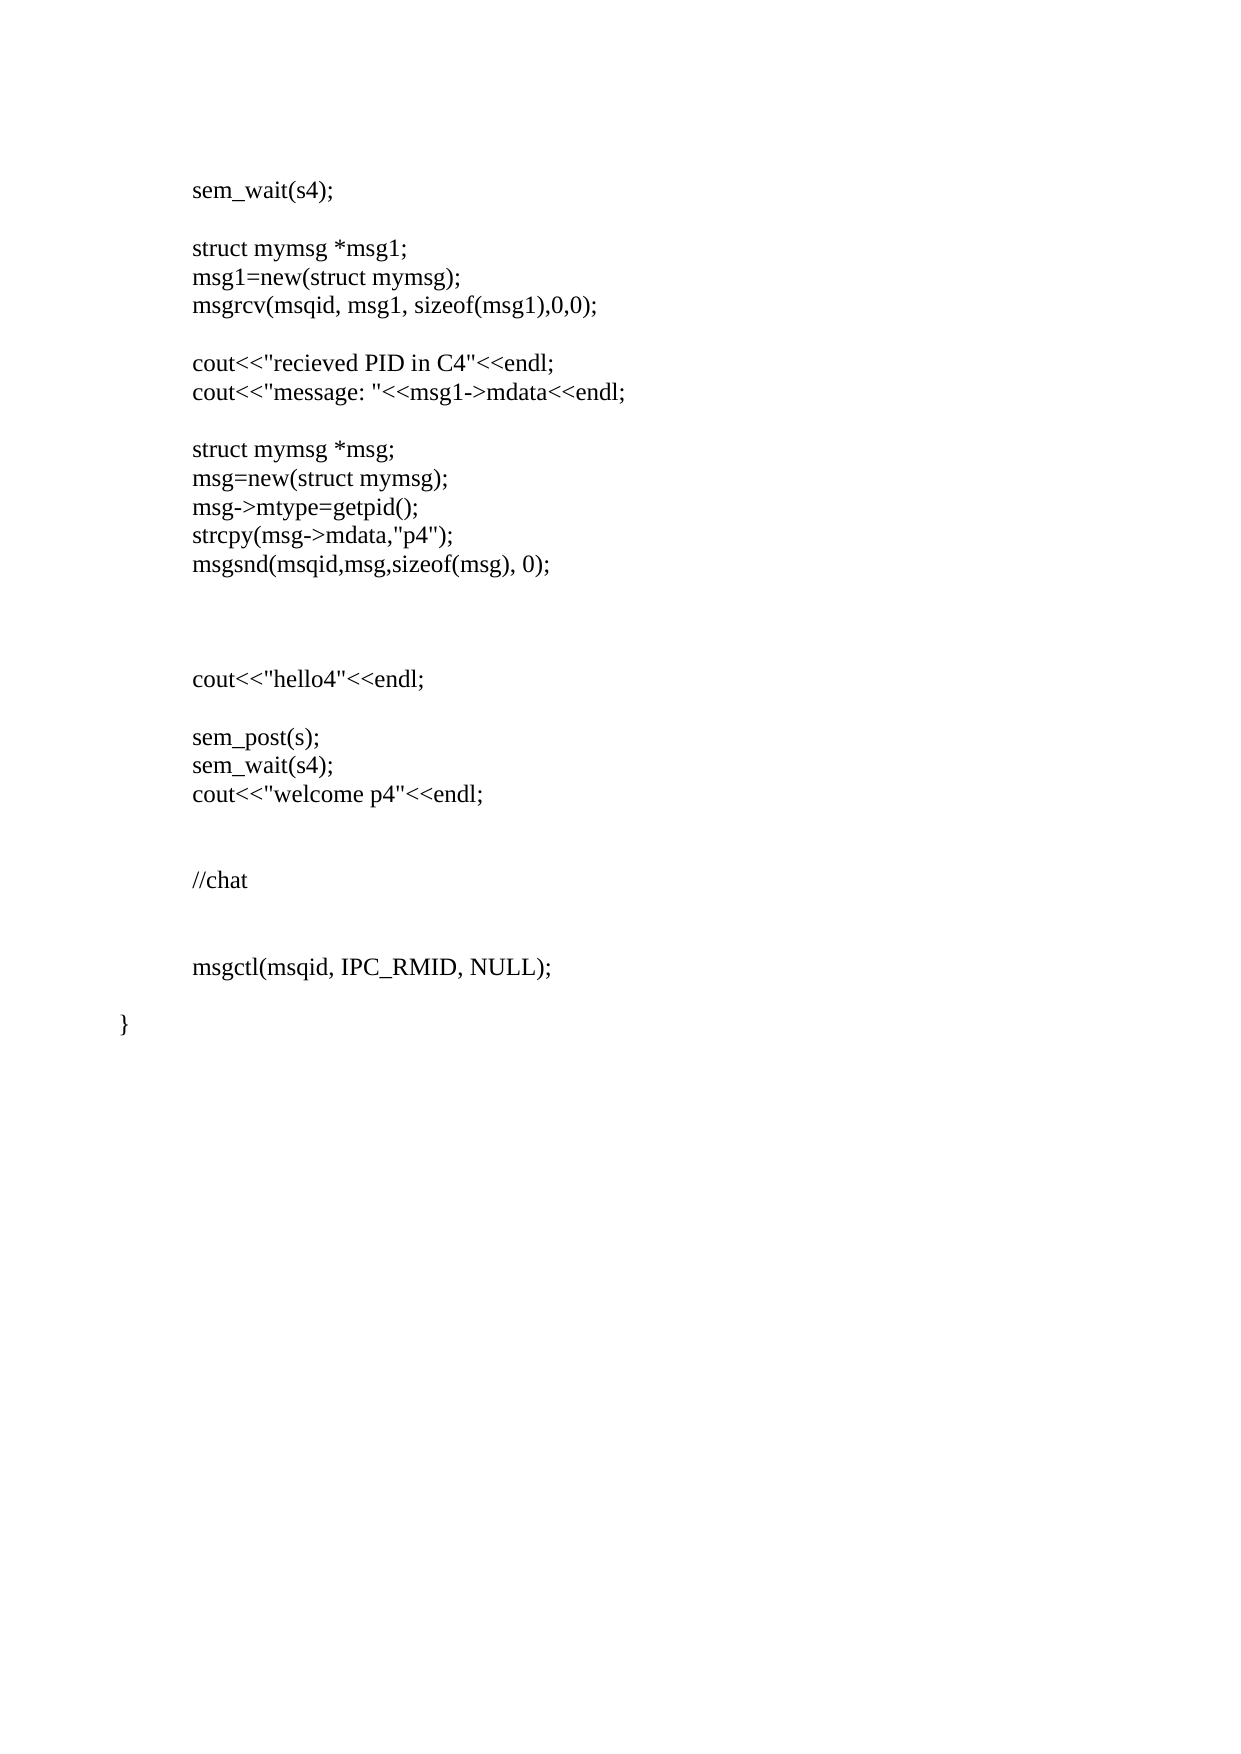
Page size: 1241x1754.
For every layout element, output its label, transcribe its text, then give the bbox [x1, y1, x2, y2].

text cout<<"recieved PID in C4"<<endl; [118, 348, 1122, 377]
text sem_post(s); [118, 722, 1122, 751]
text strcpy(msg->mdata,"p4"); [118, 521, 1122, 549]
text msgctl(msqid, IPC_RMID, NULL); [118, 952, 1122, 981]
text sem_wait(s4); [118, 176, 1122, 204]
text struct mymsg *msg1; [118, 233, 1122, 262]
text msg->mtype=getpid(); [118, 492, 1122, 521]
text sem_wait(s4); [118, 751, 1122, 779]
text msg=new(struct mymsg); [118, 463, 1122, 492]
text } [118, 1009, 1122, 1038]
text msgsnd(msqid,msg,sizeof(msg), 0); [118, 549, 1122, 578]
text struct mymsg *msg; [118, 434, 1122, 463]
text cout<<"welcome p4"<<endl; [118, 779, 1122, 808]
text msgrcv(msqid, msg1, sizeof(msg1),0,0); [118, 291, 1122, 319]
text //chat [118, 866, 1122, 894]
text cout<<"hello4"<<endl; [118, 664, 1122, 693]
text msg1=new(struct mymsg); [118, 262, 1122, 291]
text cout<<"message: "<<msg1->mdata<<endl; [118, 377, 1122, 406]
